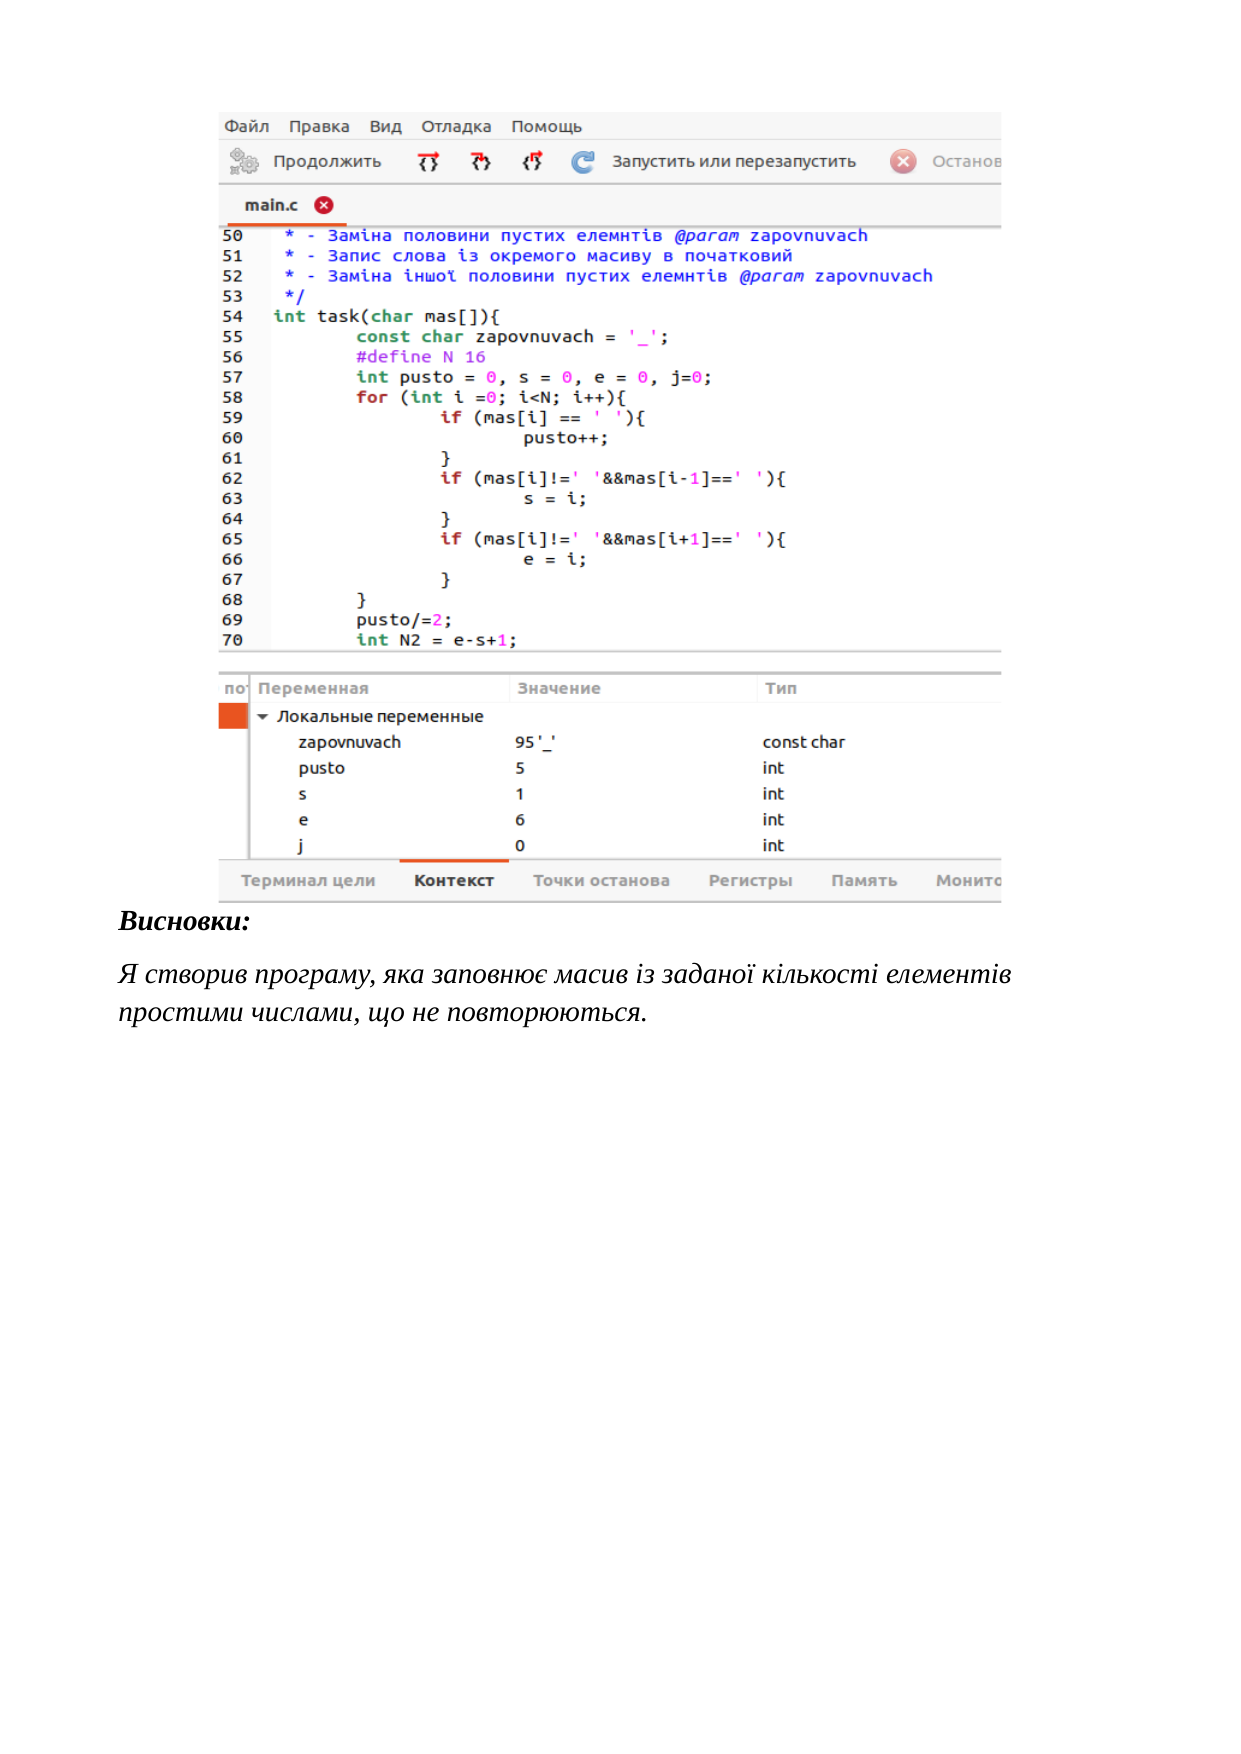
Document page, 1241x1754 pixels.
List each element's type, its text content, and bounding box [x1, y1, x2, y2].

text Висновки: [118, 171, 1122, 936]
text Я створив програму, яка заповнює масив із заданої кількості елементів простими числами, що не повторюються. [118, 956, 1122, 1028]
picture [218, 112, 519, 903]
